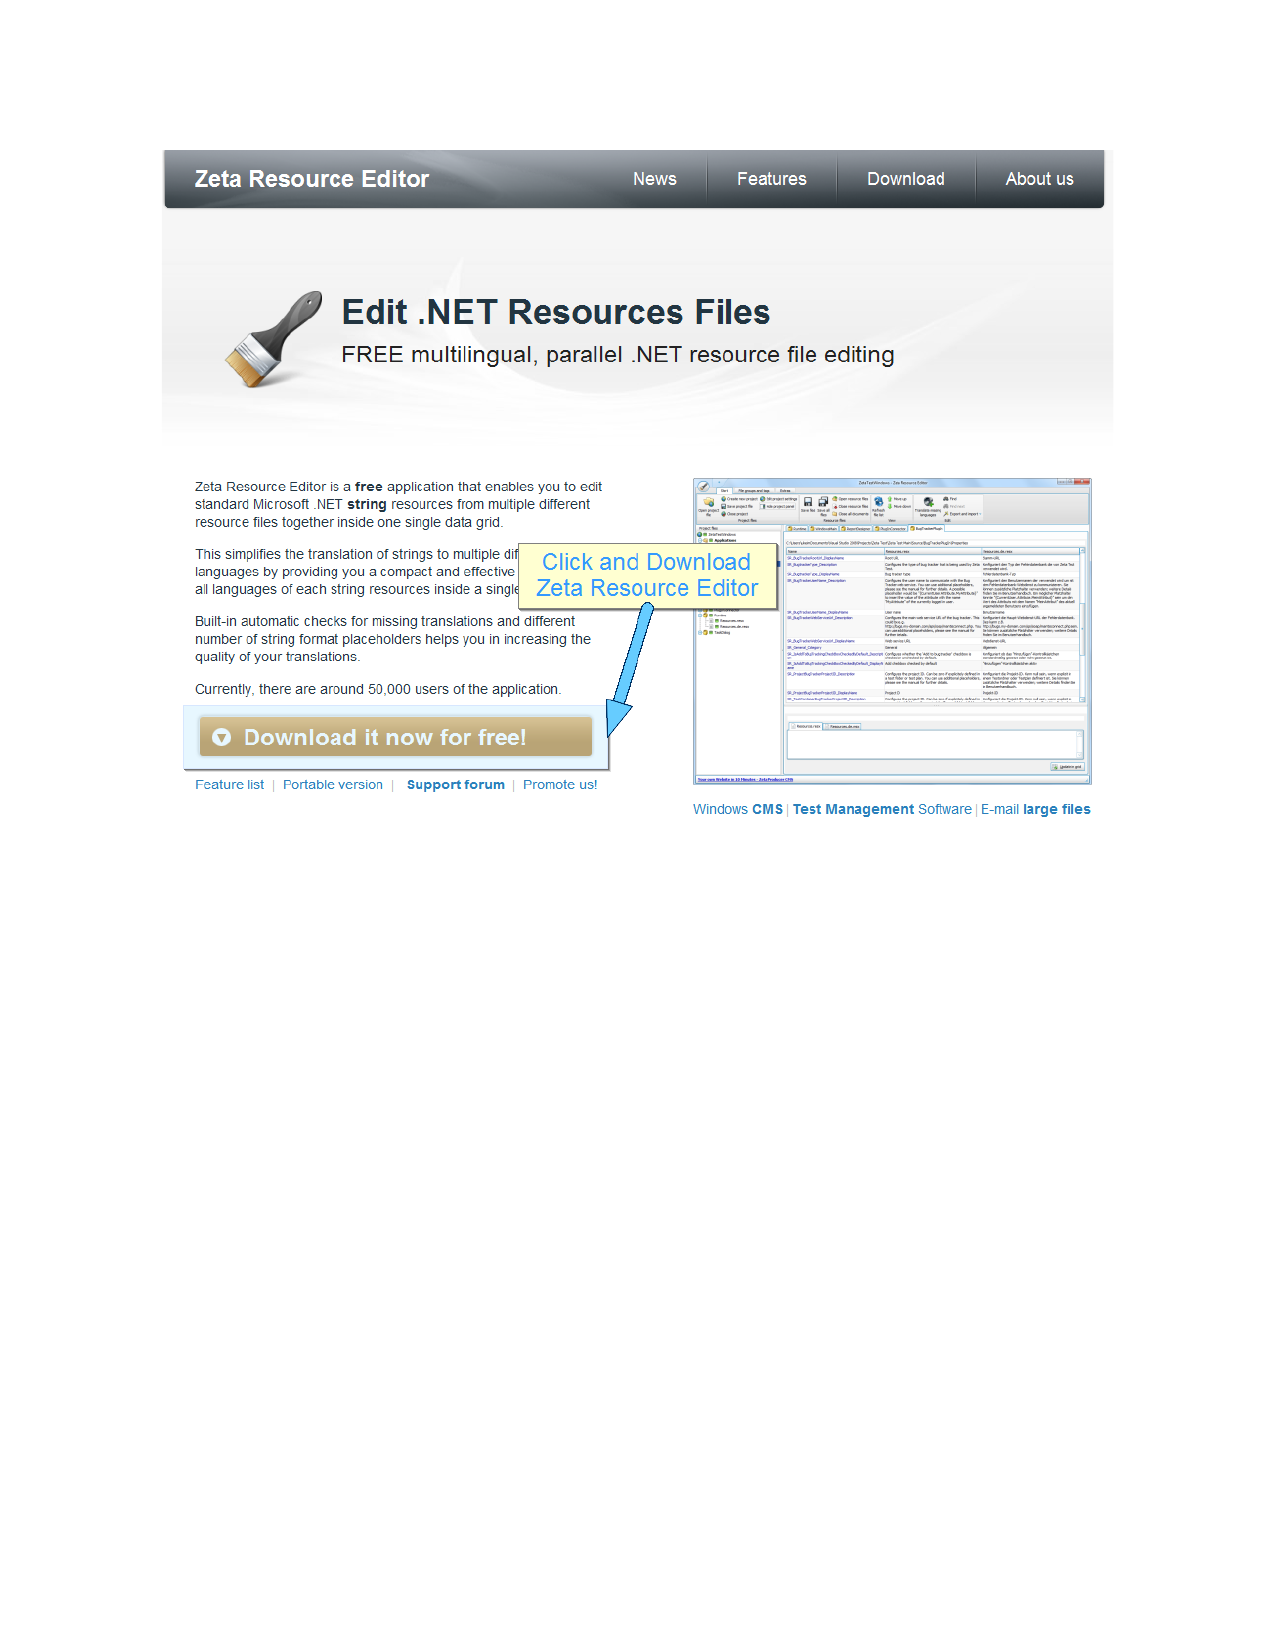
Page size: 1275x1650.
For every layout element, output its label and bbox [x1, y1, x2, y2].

picture [161, 150, 1114, 827]
